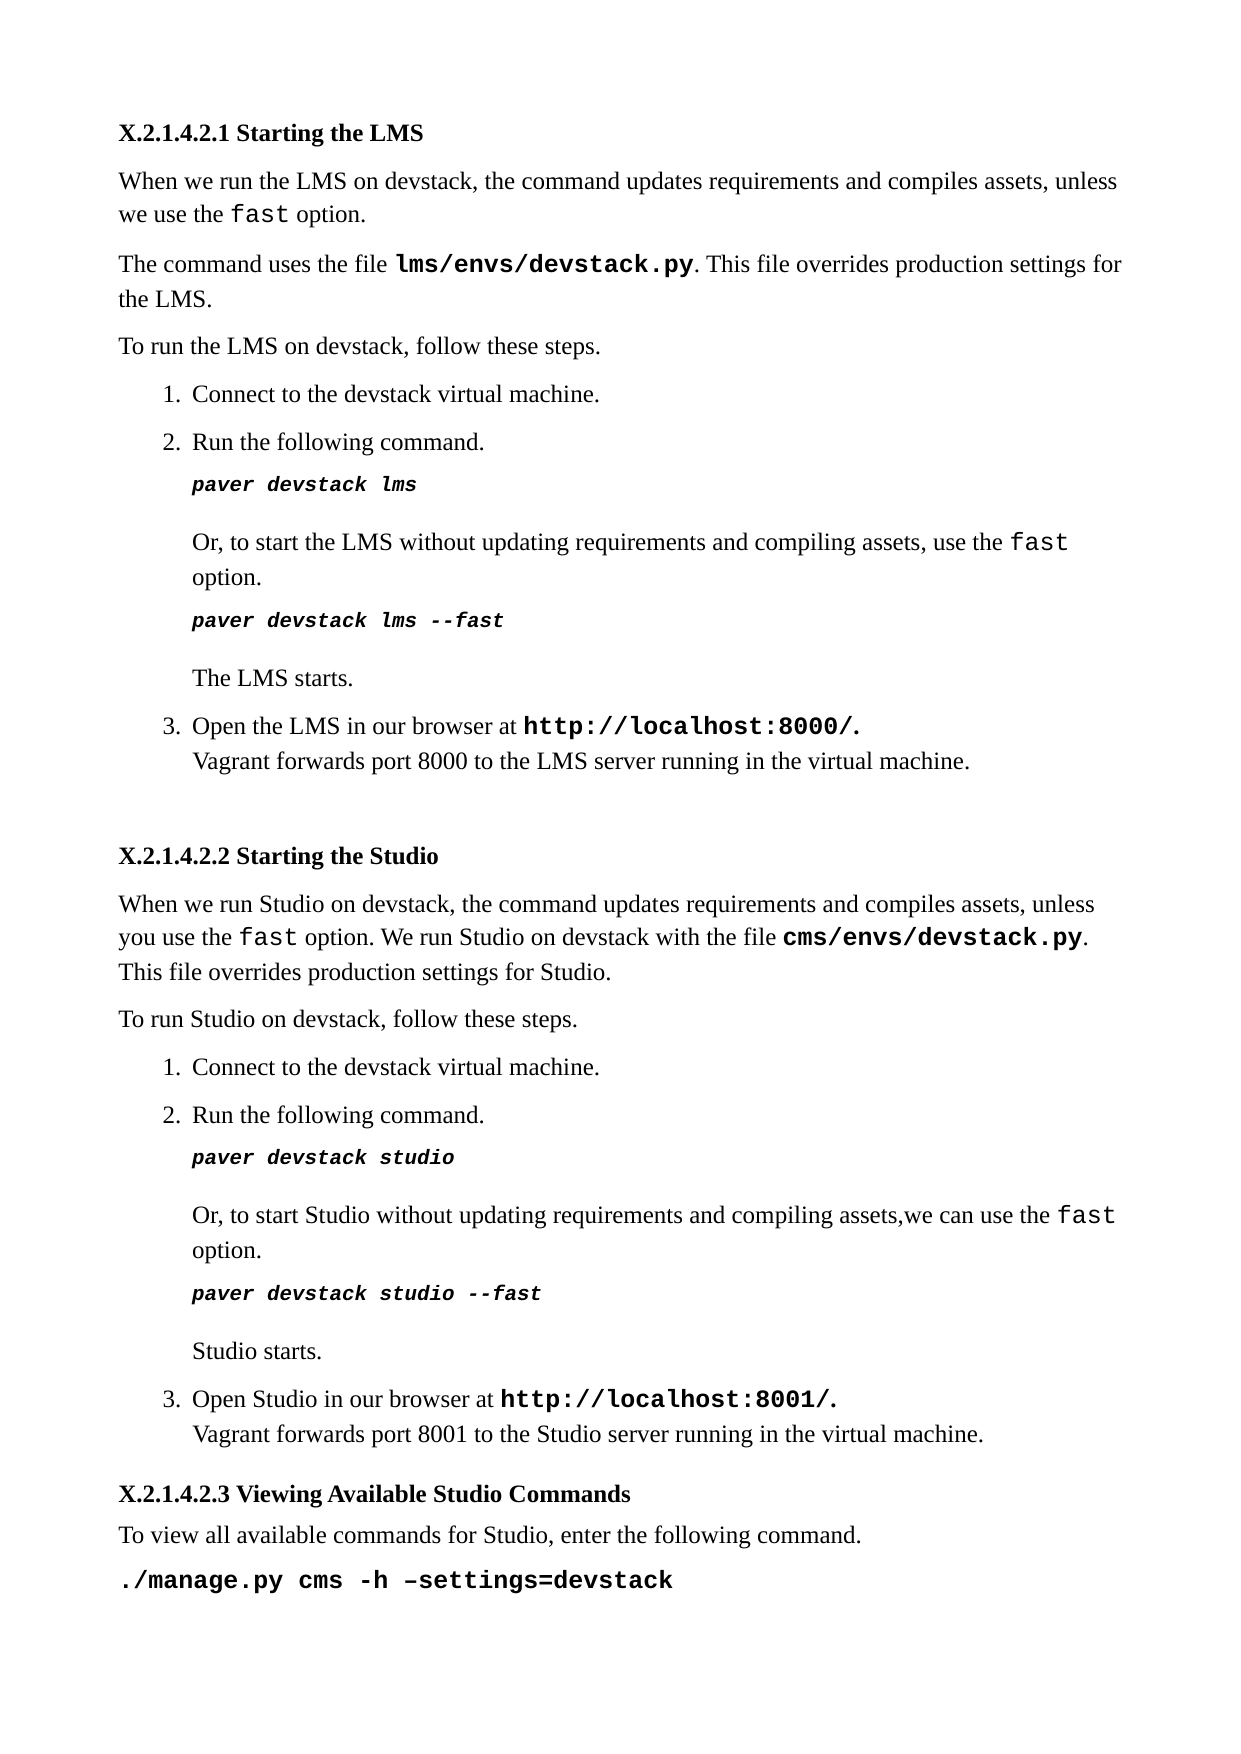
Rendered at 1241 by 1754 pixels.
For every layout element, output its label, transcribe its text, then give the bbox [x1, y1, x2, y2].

text ./manage.py cms -h –settings=devstack [118, 1568, 1122, 1596]
text X.2.1.4.2.1 Starting the LMS [118, 118, 1122, 147]
list paver devstack studio [162, 1147, 1122, 1171]
list Open the LMS in our browser at http://localhost:8000/. Vagrant forwards port 8000 to the LMS server running in the virtual machine. [162, 711, 1122, 775]
list Connect to the devstack virtual machine. [162, 379, 1122, 408]
subtitle X.2.1.4.2.3 Viewing Available Studio Commands [118, 1479, 1122, 1508]
list Or, to start Studio without updating requirements and compiling assets,we can use the fast option. [162, 1200, 1122, 1264]
list paver devstack studio --fast [162, 1283, 1122, 1307]
text To run the LMS on devstack, follow these steps. [118, 331, 1122, 360]
list Studio starts. [162, 1336, 1122, 1365]
list Open Studio in our browser at http://localhost:8001/. Vagrant forwards port 8001 to the Studio server running in the virtual machine. [162, 1384, 1122, 1448]
list Run the following command. [162, 427, 1122, 455]
text To view all available commands for Studio, enter the following command. [118, 1520, 1122, 1549]
text The command uses the file lms/envs/devstack.py. This file overrides production settings for the LMS. [118, 249, 1122, 313]
text To run Studio on devstack, follow these steps. [118, 1004, 1122, 1033]
text X.2.1.4.2.2 Starting the Studio [118, 841, 1122, 870]
list paver devstack lms --fast [162, 610, 1122, 634]
list Run the following command. [162, 1100, 1122, 1128]
list Or, to start the LMS without updating requirements and compiling assets, use the fast option. [162, 527, 1122, 591]
text When we run the LMS on devstack, the command updates requirements and compiles assets, unless we use the fast option. [118, 166, 1122, 229]
list Connect to the devstack virtual machine. [162, 1052, 1122, 1081]
text When we run Studio on devstack, the command updates requirements and compiles assets, unless you use the fast option. We run Studio on devstack with the file cms/envs/devstack.py. This file overrides production settings for Studio. [118, 889, 1122, 986]
list The LMS starts. [162, 663, 1122, 692]
list paver devstack lms [162, 474, 1122, 498]
